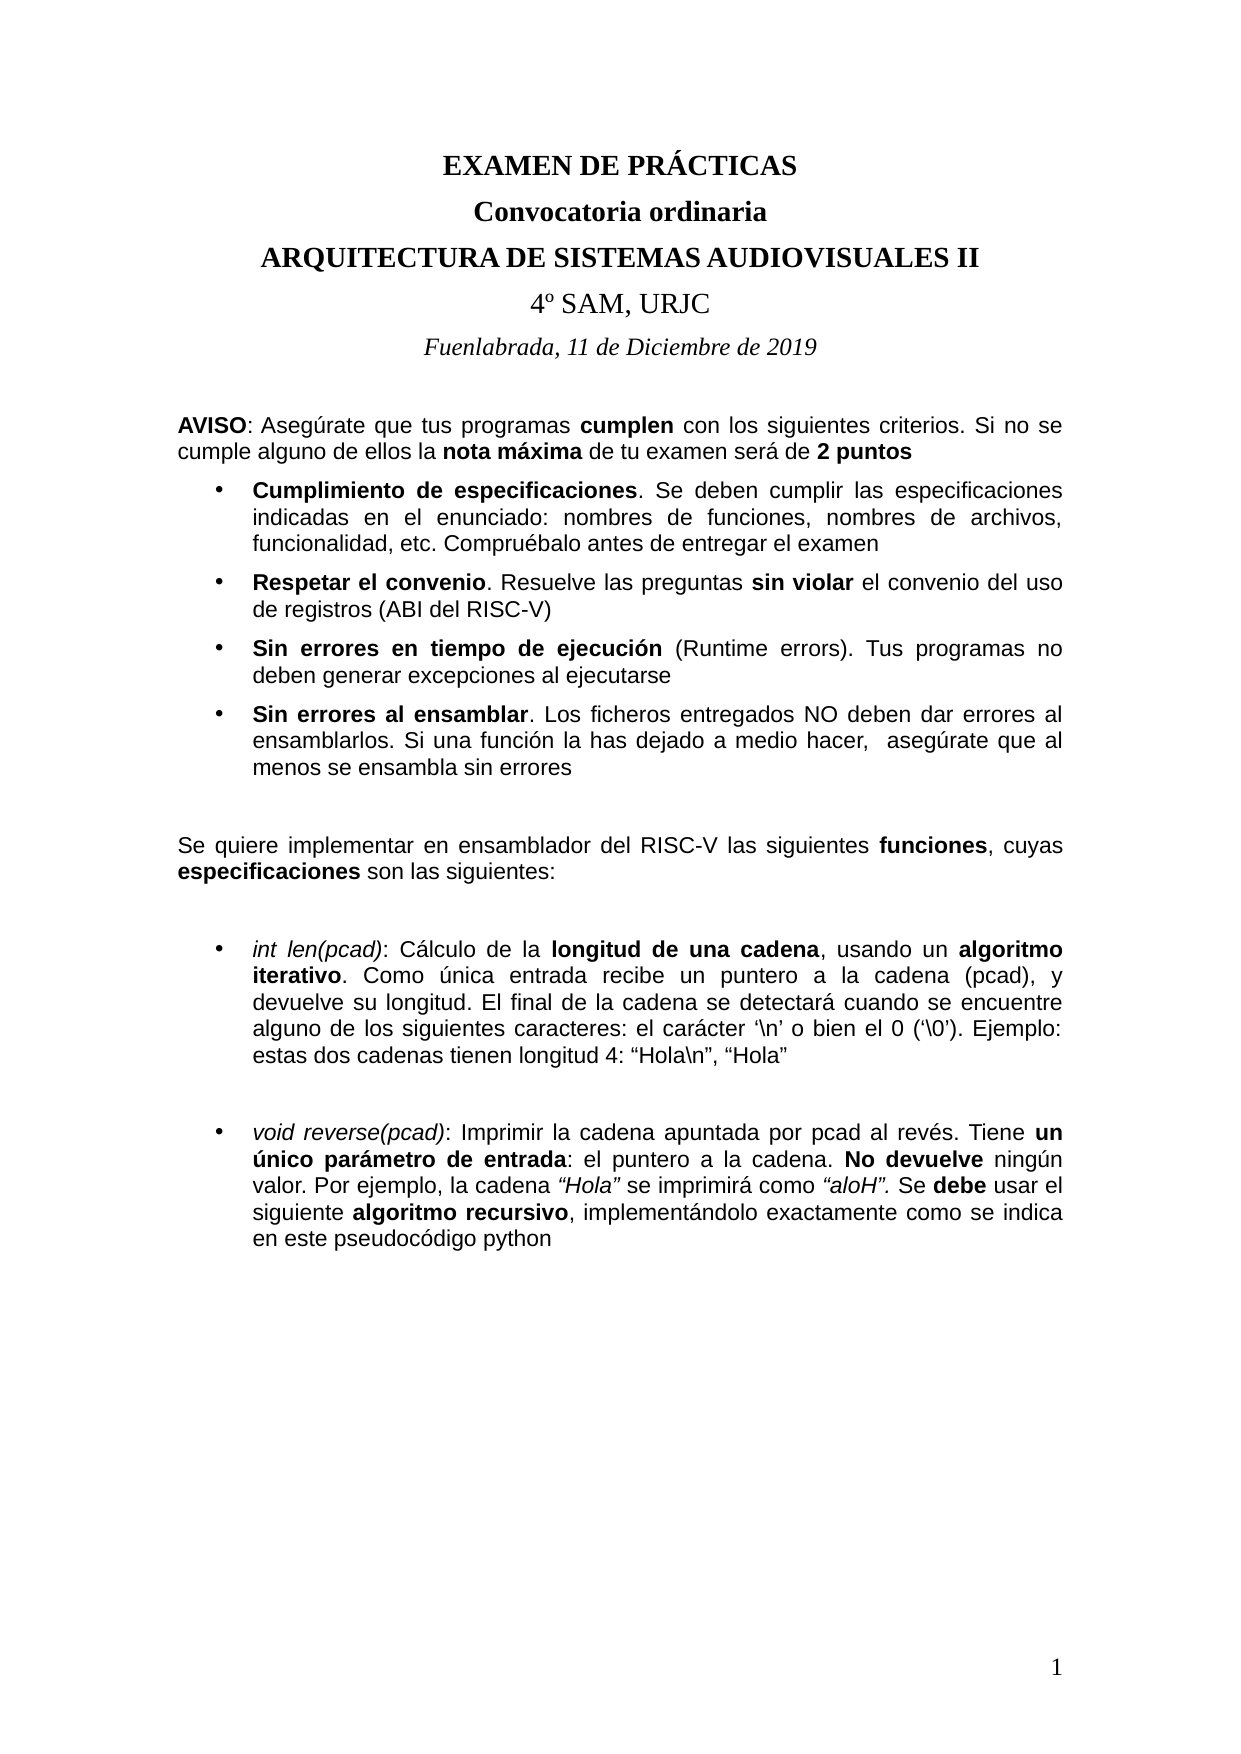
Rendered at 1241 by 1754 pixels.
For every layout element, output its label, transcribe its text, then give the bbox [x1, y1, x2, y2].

list Sin errores en tiempo de ejecución (Runtime errors). Tus programas no deben generar excepciones al ejecutarse [215, 635, 1063, 688]
text Fuenlabrada, 11 de Diciembre de 2019 [177, 332, 1063, 361]
list Cumplimiento de especificaciones. Se deben cumplir las especificaciones indicadas en el enunciado: nombres de funciones, nombres de archivos, funcionalidad, etc. Compruébalo antes de entregar el examen [215, 477, 1063, 557]
list int len(pcad): Cálculo de la longitud de una cadena, usando un algoritmo iterativo. Como única entrada recibe un puntero a la cadena (pcad), y devuelve su longitud. El final de la cadena se detectará cuando se encuentre alguno de los siguientes caracteres: el carácter ‘\n’ o bien el 0 (‘\0’). Ejemplo: estas dos cadenas tienen longitud 4: “Hola\n”, “Hola” [215, 936, 1063, 1068]
text EXAMEN DE PRÁCTICAS [177, 148, 1063, 181]
text ARQUITECTURA DE SISTEMAS AUDIOVISUALES II [177, 240, 1063, 273]
list Sin errores al ensamblar. Los ficheros entregados NO deben dar errores al ensamblarlos. Si una función la has dejado a medio hacer, asegúrate que al menos se ensambla sin errores [215, 701, 1063, 780]
list Respetar el convenio. Resuelve las preguntas sin violar el convenio del uso de registros (ABI del RISC-V) [215, 569, 1063, 622]
text 4º SAM, URJC [177, 286, 1063, 319]
list void reverse(pcad): Imprimir la cadena apuntada por pcad al revés. Tiene un único parámetro de entrada: el puntero a la cadena. No devuelve ningún valor. Por ejemplo, la cadena “Hola” se imprimirá como “aloH”. Se debe usar el siguiente algoritmo recursivo, implementándolo exactamente como se indica en este pseudocódigo python [215, 1119, 1063, 1252]
text AVISO: Asegúrate que tus programas cumplen con los siguientes criterios. Si no se cumple alguno de ellos la nota máxima de tu examen será de 2 puntos [177, 412, 1063, 464]
text Se quiere implementar en ensamblador del RISC-V las siguientes funciones, cuyas especificaciones son las siguientes: [177, 832, 1063, 884]
text Convocatoria ordinaria [177, 194, 1063, 227]
